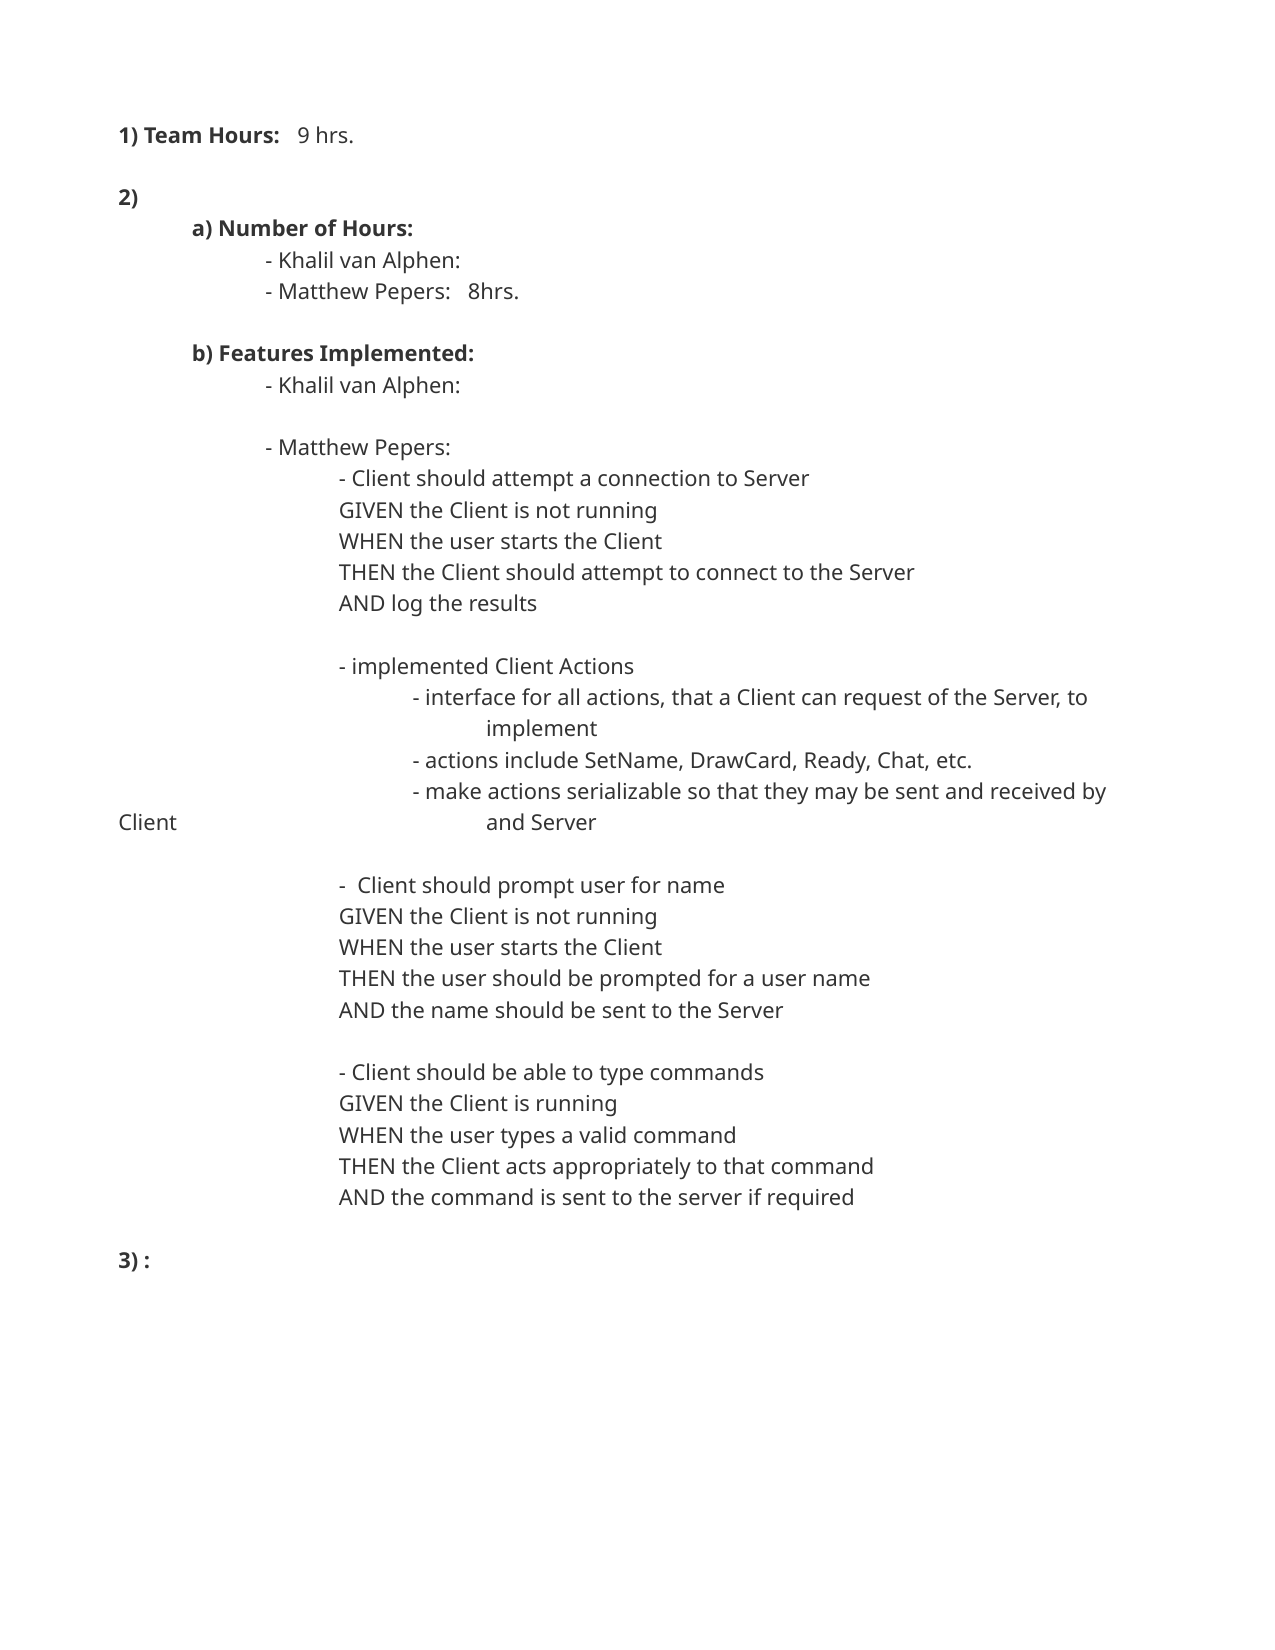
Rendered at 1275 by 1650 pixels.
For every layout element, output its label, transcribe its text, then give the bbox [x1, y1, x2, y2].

text WHEN the user starts the Client [118, 524, 1157, 556]
text - interface for all actions, that a Client can request of the Server, to implement [118, 681, 1157, 743]
text - Client should be able to type commands [118, 1056, 1157, 1087]
text GIVEN the Client is not running [118, 493, 1157, 524]
text - make actions serializable so that they may be sent and received by Client and Server [118, 774, 1157, 837]
text a) Number of Hours: [118, 212, 1157, 243]
text GIVEN the Client is not running [118, 899, 1157, 931]
text - Khalil van Alphen: [118, 243, 1157, 274]
text - actions include SetName, DrawCard, Ready, Chat, etc. [118, 743, 1157, 774]
text AND log the results [118, 587, 1157, 618]
text THEN the user should be prompted for a user name [118, 962, 1157, 993]
text - Client should prompt user for name [118, 868, 1157, 899]
text THEN the Client should attempt to connect to the Server [118, 556, 1157, 587]
text - Matthew Pepers: 8hrs. [118, 274, 1157, 306]
text - Khalil van Alphen: [118, 368, 1157, 399]
text WHEN the user starts the Client [118, 931, 1157, 962]
text - implemented Client Actions [118, 649, 1157, 681]
text - Client should attempt a connection to Server [118, 462, 1157, 493]
text GIVEN the Client is running WHEN the user types a valid command THEN the Client acts appropriately to that command AND the command is sent to the server if required [118, 1087, 1157, 1212]
text b) Features Implemented: [118, 337, 1157, 368]
text 2) [118, 181, 1157, 212]
text 3) : [118, 1243, 1157, 1274]
text 1) Team Hours: 9 hrs. [118, 118, 1157, 149]
text AND the name should be sent to the Server [118, 993, 1157, 1024]
text - Matthew Pepers: [118, 431, 1157, 462]
